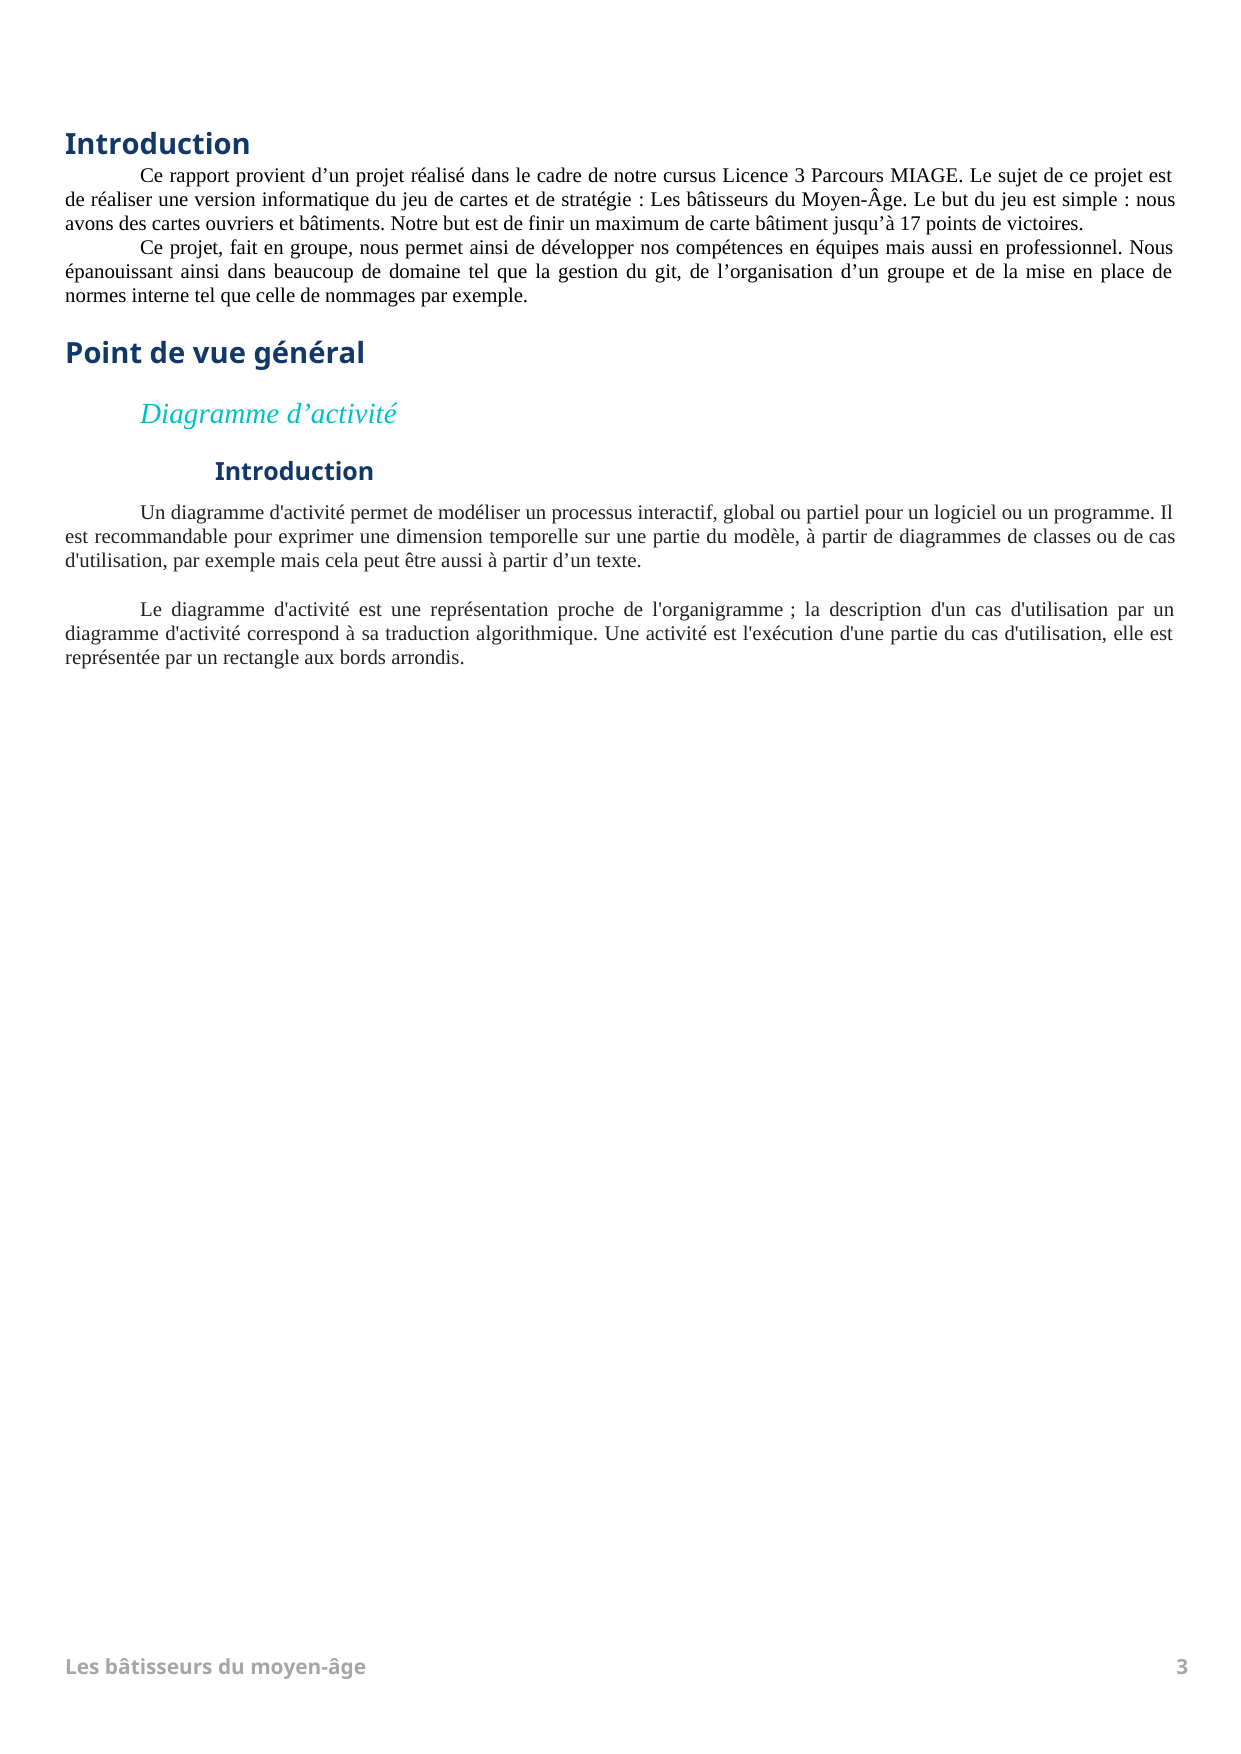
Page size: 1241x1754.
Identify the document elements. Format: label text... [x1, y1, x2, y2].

text Le diagramme d'activité est une représentation proche de l'organigramme ; la description d'un cas d'utilisation par un diagramme d'activité correspond à sa traduction algorithmique. Une activité est l'exécution d'une partie du cas d'utilisation, elle est représentée par un rectangle aux bords arrondis. [65, 597, 1175, 669]
subtitle Introduction [65, 453, 1175, 487]
text Ce rapport provient d’un projet réalisé dans le cadre de notre cursus Licence 3 Parcours MIAGE. Le sujet de ce projet est de réaliser une version informatique du jeu de cartes et de stratégie : Les bâtisseurs du Moyen-Âge. Le but du jeu est simple : nous avons des cartes ouvriers et bâtiments. Notre but est de finir un maximum de carte bâtiment jusqu’à 17 points de victoires. [65, 163, 1175, 235]
subtitle Point de vue général [65, 332, 1175, 372]
text Ce projet, fait en groupe, nous permet ainsi de développer nos compétences en équipes mais aussi en professionnel. Nous épanouissant ainsi dans beaucoup de domaine tel que la gestion du git, de l’organisation d’un groupe et de la mise en place de normes interne tel que celle de nommages par exemple. [65, 235, 1175, 307]
text Un diagramme d'activité permet de modéliser un processus interactif, global ou partiel pour un logiciel ou un programme. Il est recommandable pour exprimer une dimension temporelle sur une partie du modèle, à partir de diagrammes de classes ou de cas d'utilisation, par exemple mais cela peut être aussi à partir d’un texte. [65, 500, 1175, 572]
subtitle Diagramme d’activité [65, 396, 1175, 429]
subtitle Introduction [65, 123, 1175, 163]
